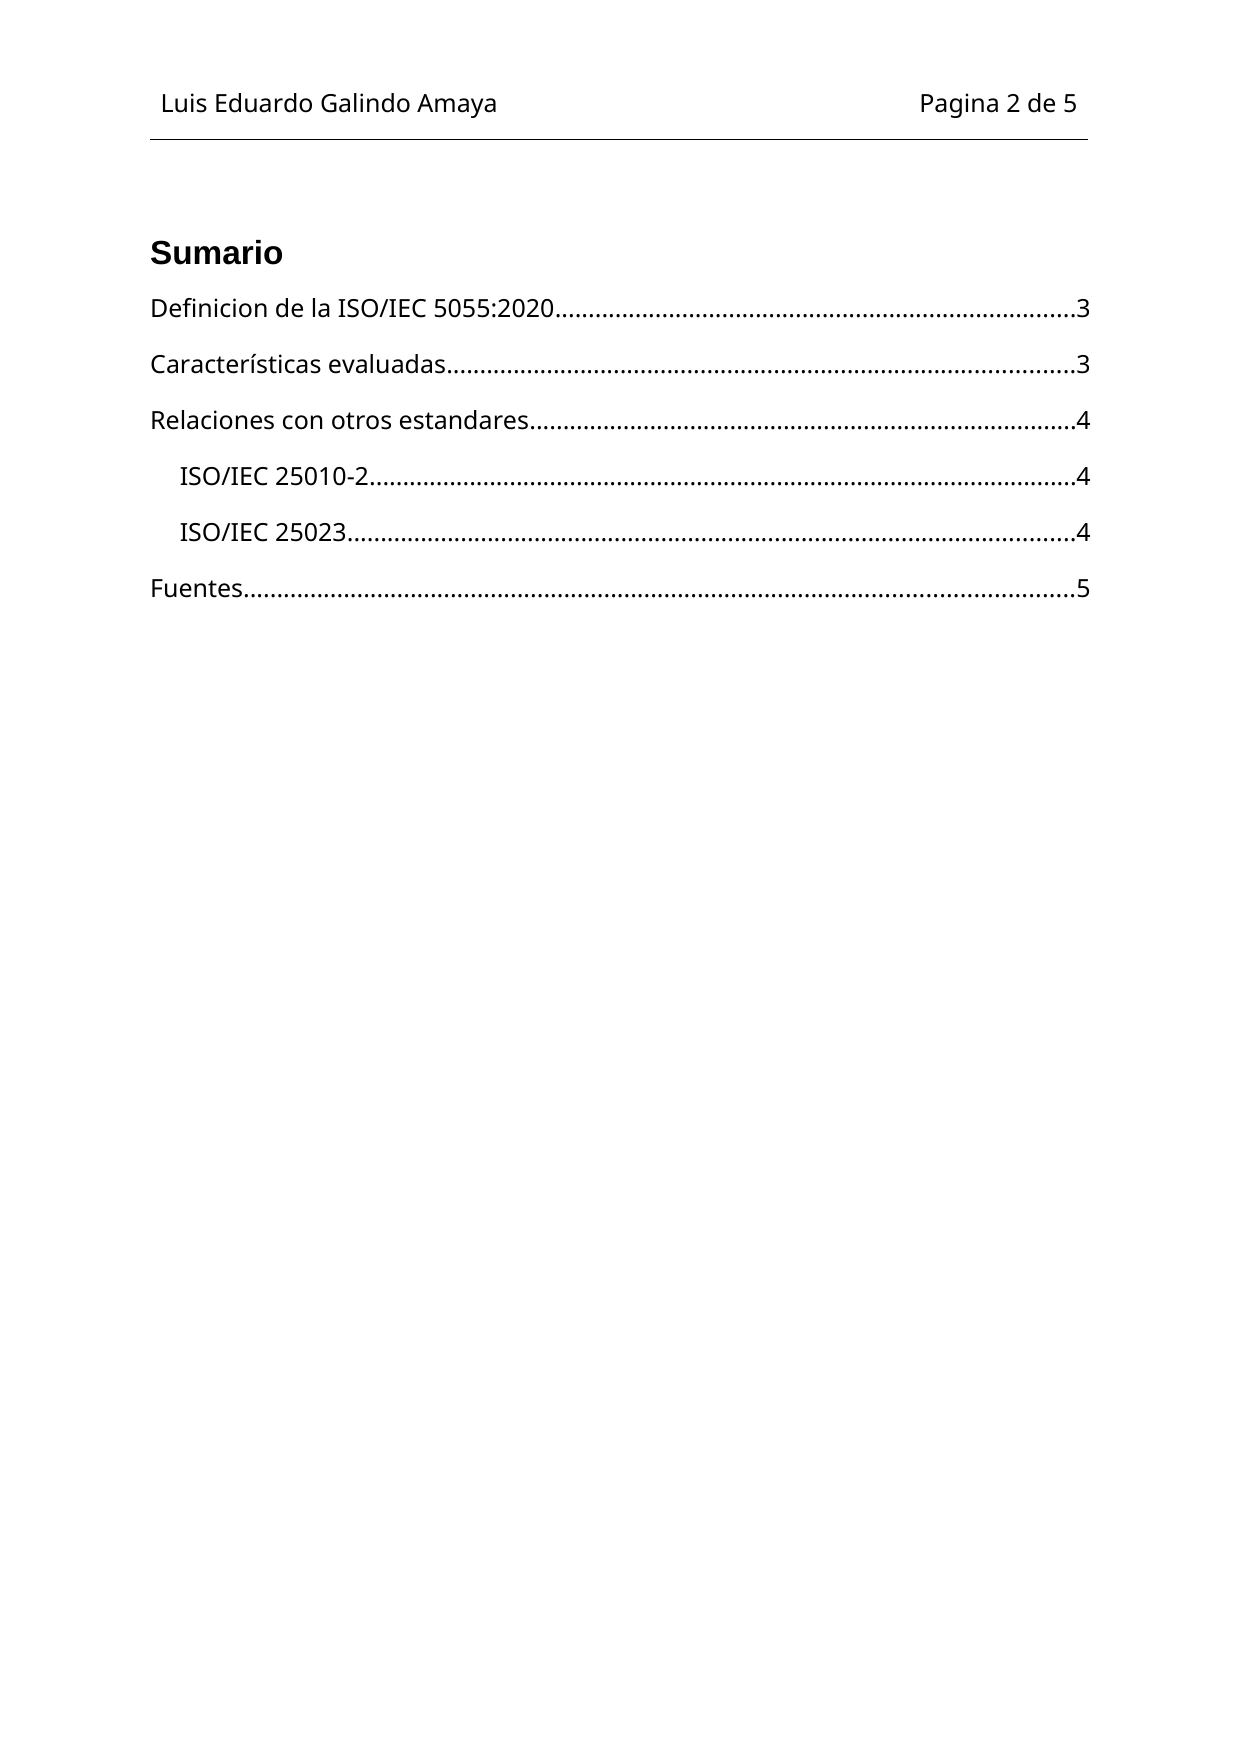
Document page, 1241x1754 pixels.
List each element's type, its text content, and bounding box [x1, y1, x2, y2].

text Fuentes 5 [150, 571, 1090, 605]
text Relaciones con otros estandares 4 [150, 403, 1090, 437]
text ISO/IEC 25010-2 4 [179, 459, 1090, 493]
text Definicion de la ISO/IEC 5055:2020 3 [150, 290, 1090, 324]
subtitle Sumario [150, 233, 1090, 272]
text Características evaluadas 3 [150, 346, 1090, 381]
text ISO/IEC 25023 4 [179, 515, 1090, 549]
